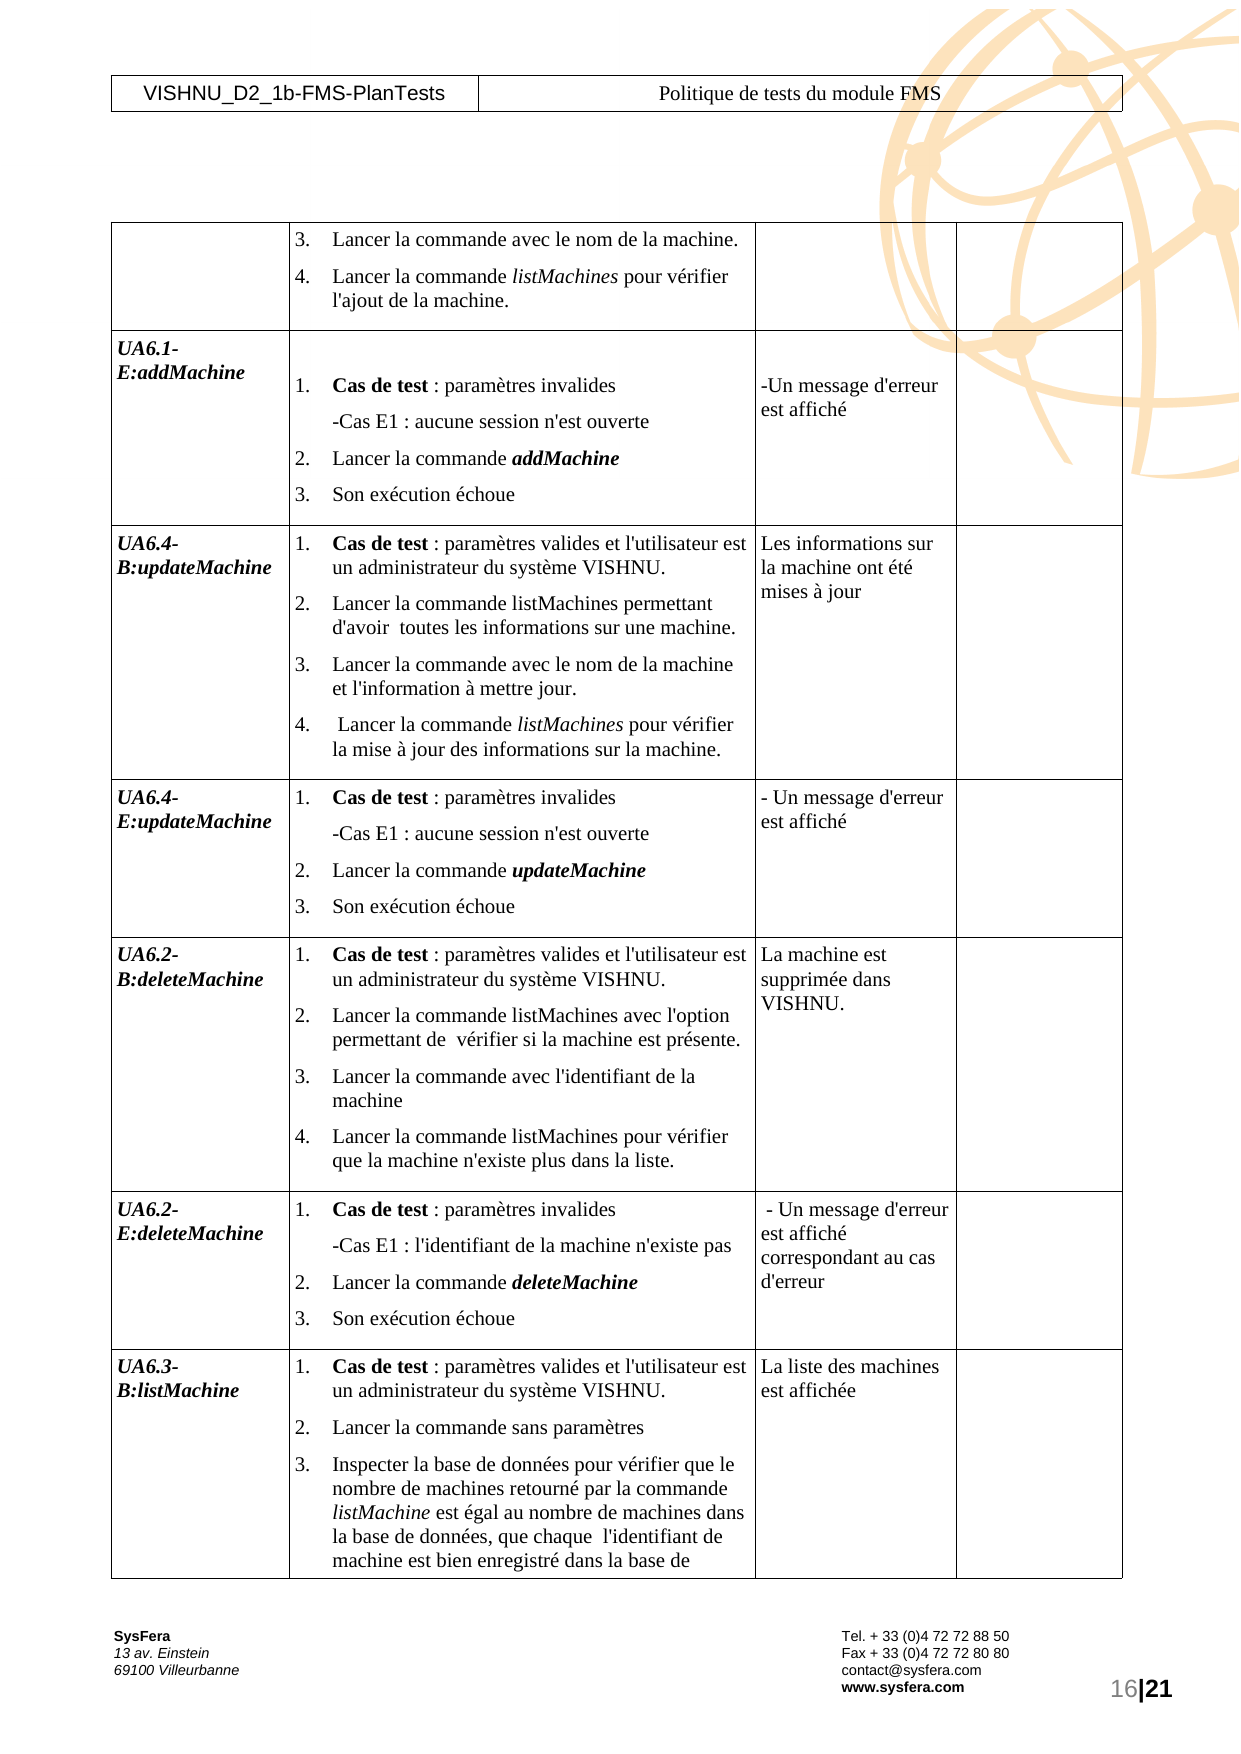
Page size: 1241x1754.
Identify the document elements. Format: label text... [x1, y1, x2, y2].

picture [112, 223, 289, 330]
table_cell Cas de test : paramètres invalides -Cas E1 : aucune session n'est ouverte Lancer la commande updateMachine Son exécution échoue [290, 780, 755, 937]
table_cell Cas de test : paramètres valides et l'utilisateur est un administrateur du système VISHNU. Lancer la commande listMachines avec l'option permettant de vérifier si la machine est présente. Lancer la commande avec l'identifiant de la machine Lancer la commande listMachines pour vérifier que la machine n'existe plus dans la liste. [290, 938, 755, 1191]
table_cell - Un message d'erreur est affiché correspondant au cas d'erreur [756, 1192, 956, 1348]
table_cell - Un message d'erreur est affiché [756, 780, 956, 937]
picture [957, 331, 1122, 479]
table_cell -Un message d'erreur est affiché [756, 481, 956, 525]
table_cell UA6.4-E:updateMachine [112, 780, 289, 937]
table_cell [957, 481, 1122, 525]
picture [112, 331, 289, 479]
table_cell La liste des machines est affichée [756, 1350, 956, 1577]
table_cell [957, 780, 1122, 937]
table_cell UA6.2-E:deleteMachine [112, 1192, 289, 1348]
table_cell Cas de test : paramètres valides et l'utilisateur est un administrateur du système VISHNU. Lancer la commande listMachines permettant d'avoir toutes les informations sur une machine. Lancer la commande avec le nom de la machine et l'information à mettre jour. Lancer la commande listMachines pour vérifier la mise à jour des informations sur la machine. [290, 526, 755, 779]
table_cell UA6.1-E:addMachine [112, 481, 289, 525]
picture [290, 331, 755, 479]
table_cell UA6.3-B:listMachine [112, 1350, 289, 1577]
table_cell Cas de test : paramètres invalides -Cas E1 : aucune session n'est ouverte Lancer la commande addMachine Son exécution échoue [290, 481, 755, 525]
table_cell Cas de test : paramètres invalides -Cas E1 : l'identifiant de la machine n'existe pas Lancer la commande deleteMachine Son exécution échoue [290, 1192, 755, 1348]
picture [1, 9, 1239, 479]
table_cell Cas de test : paramètres valides et l'utilisateur est un administrateur du système VISHNU. Lancer la commande sans paramètres Inspecter la base de données pour vérifier que le nombre de machines retourné par la commande listMachine est égal au nombre de machines dans la base de données, que chaque l'identifiant de machine est bien enregistré dans la base de données. [290, 1350, 755, 1577]
picture [290, 223, 755, 330]
table_cell Les informations sur la machine ont été mises à jour [756, 526, 956, 779]
picture [756, 331, 956, 479]
picture [756, 223, 956, 330]
table_cell [957, 1192, 1122, 1348]
table_cell [957, 1350, 1122, 1577]
table_cell [957, 938, 1122, 1191]
picture [957, 223, 1122, 330]
table_cell UA6.2-B:deleteMachine [112, 938, 289, 1191]
table_cell UA6.4-B:updateMachine [112, 526, 289, 779]
table_cell [957, 526, 1122, 779]
table_cell La machine est supprimée dans VISHNU. [756, 938, 956, 1191]
